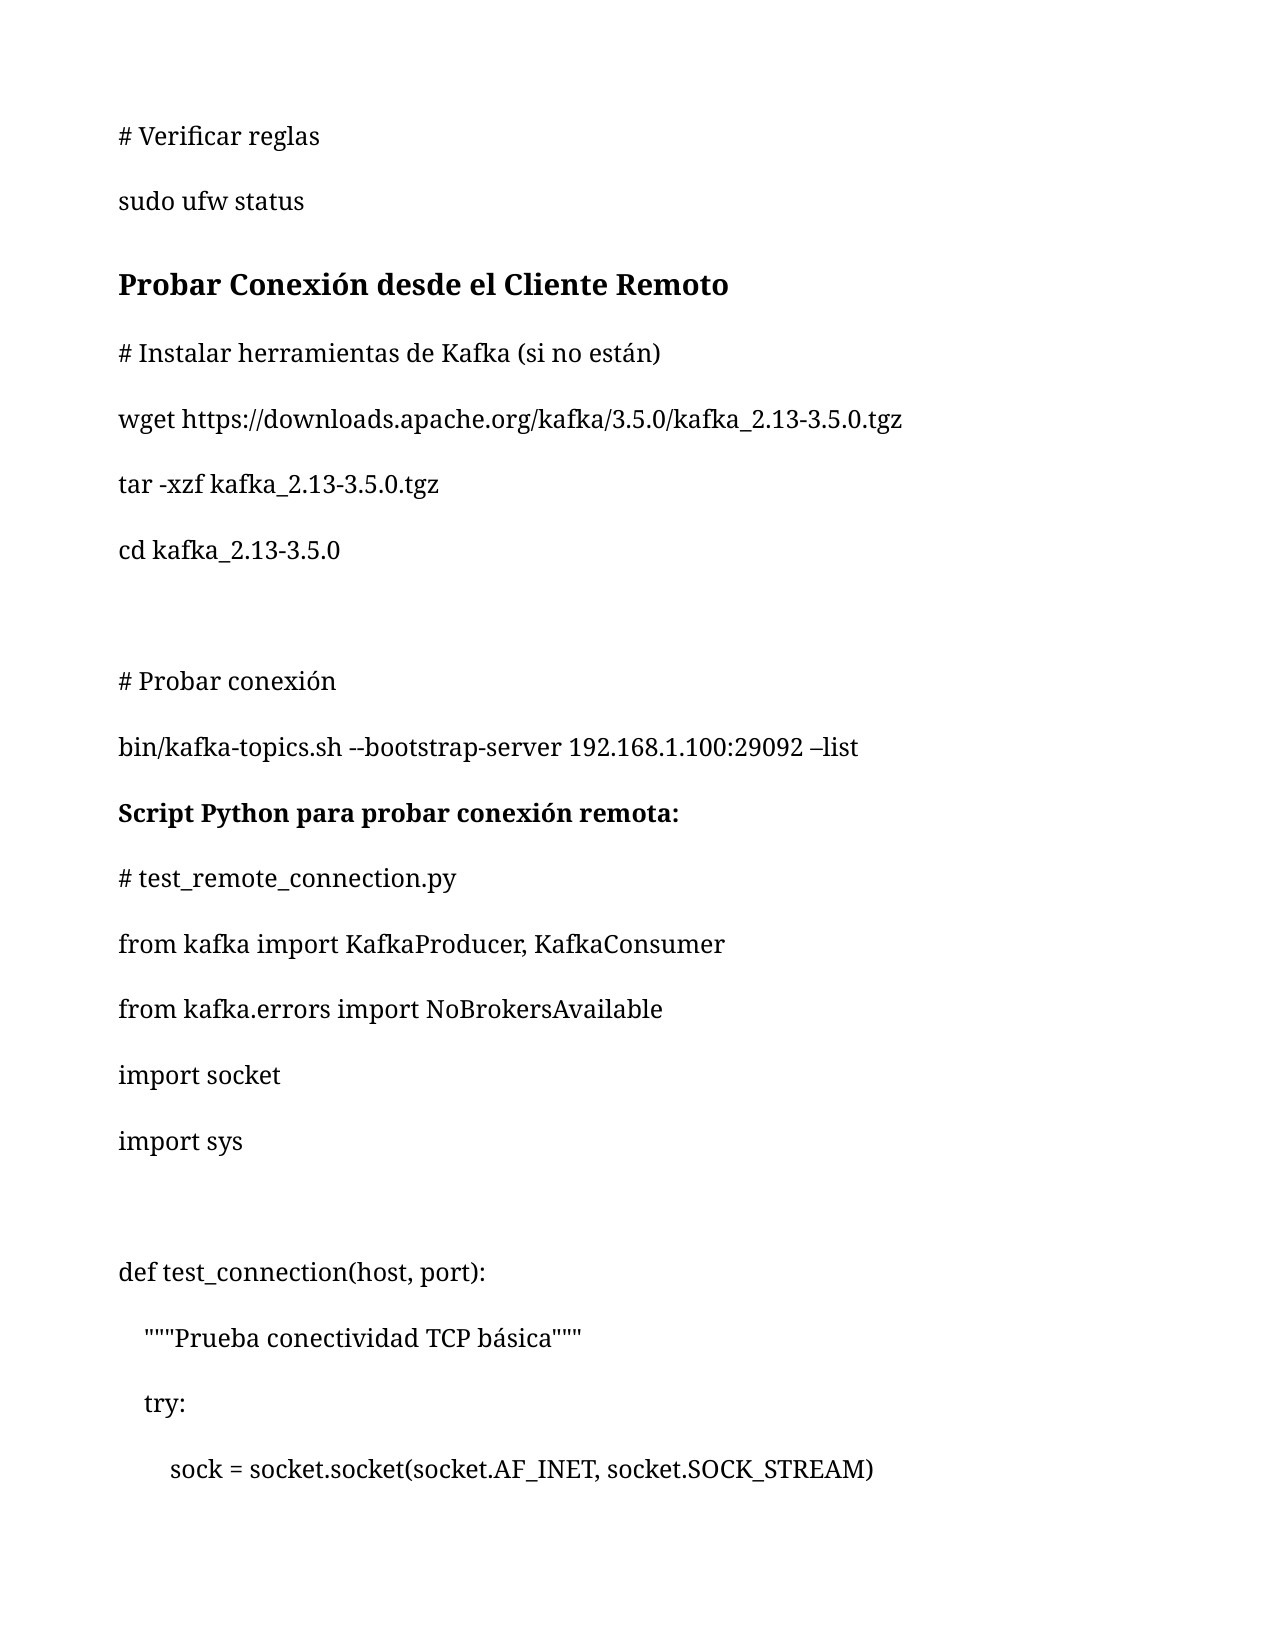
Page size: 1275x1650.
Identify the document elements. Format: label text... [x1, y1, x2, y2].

text cd kafka_2.13-3.5.0 [118, 533, 1157, 567]
text # Probar conexión [118, 664, 1157, 698]
text from kafka.errors import NoBrokersAvailable [118, 992, 1157, 1026]
text bin/kafka-topics.sh --bootstrap-server 192.168.1.100:29092 –list [118, 730, 1157, 764]
text # Instalar herramientas de Kafka (si no están) [118, 336, 1157, 370]
text Script Python para probar conexión remota: [118, 795, 1157, 829]
text import socket [118, 1058, 1157, 1092]
text from kafka import KafkaProducer, KafkaConsumer [118, 927, 1157, 961]
subtitle Probar Conexión desde el Cliente Remoto [118, 264, 1157, 304]
text # test_remote_connection.py [118, 861, 1157, 895]
text import sys [118, 1123, 1157, 1157]
text sudo ufw status [118, 184, 1157, 218]
text """Prueba conectividad TCP básica""" [118, 1320, 1157, 1354]
text tar -xzf kafka_2.13-3.5.0.tgz [118, 467, 1157, 501]
text try: [118, 1386, 1157, 1420]
text # Verificar reglas [118, 118, 1157, 152]
text wget https://downloads.apache.org/kafka/3.5.0/kafka_2.13-3.5.0.tgz [118, 402, 1157, 436]
text def test_connection(host, port): [118, 1255, 1157, 1289]
text sock = socket.socket(socket.AF_INET, socket.SOCK_STREAM) [118, 1452, 1157, 1486]
